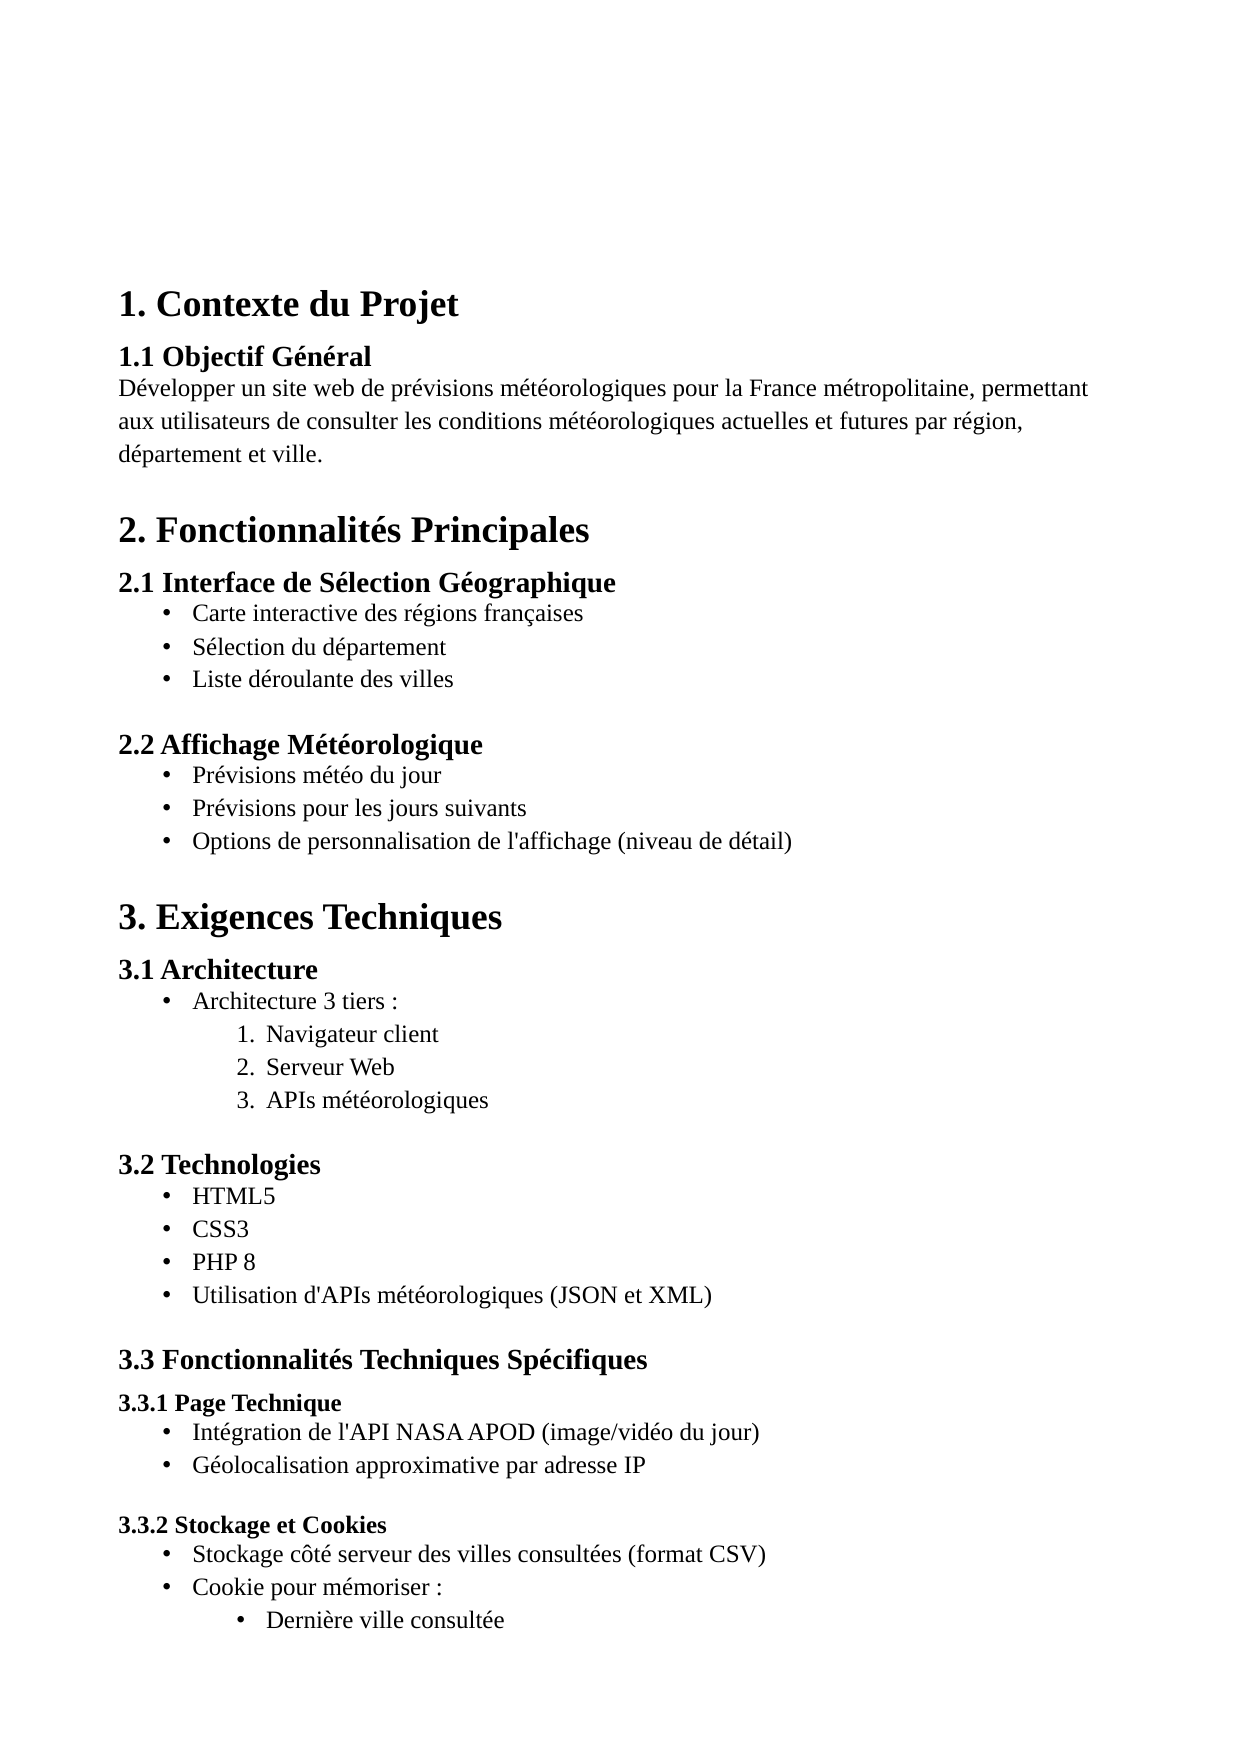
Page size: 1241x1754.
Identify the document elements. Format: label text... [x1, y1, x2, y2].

subtitle 3.3 Fonctionnalités Techniques Spécifiques [118, 1342, 1122, 1376]
list Liste déroulante des villes [162, 664, 1122, 693]
list Dernière ville consultée [236, 1605, 1122, 1633]
subtitle 1.1 Objectif Général [118, 339, 1122, 373]
list APIs météorologiques [236, 1085, 1122, 1114]
subtitle 1. Contexte du Projet [118, 282, 1122, 325]
list Carte interactive des régions françaises [162, 598, 1122, 627]
list Intégration de l'API NASA APOD (image/vidéo du jour) [162, 1417, 1122, 1446]
list Utilisation d'APIs météorologiques (JSON et XML) [162, 1280, 1122, 1309]
subtitle 3.2 Technologies [118, 1147, 1122, 1181]
list Prévisions météo du jour [162, 760, 1122, 789]
list Prévisions pour les jours suivants [162, 793, 1122, 822]
list Options de personnalisation de l'affichage (niveau de détail) [162, 826, 1122, 855]
list Architecture 3 tiers : [162, 986, 1122, 1015]
subtitle 2.1 Interface de Sélection Géographique [118, 565, 1122, 598]
list Serveur Web [236, 1052, 1122, 1081]
list Stockage côté serveur des villes consultées (format CSV) [162, 1539, 1122, 1567]
list Cookie pour mémoriser : [162, 1572, 1122, 1601]
subtitle 2.2 Affichage Météorologique [118, 727, 1122, 760]
subtitle 3. Exigences Techniques [118, 895, 1122, 938]
list HTML5 [162, 1181, 1122, 1209]
list CSS3 [162, 1214, 1122, 1243]
subtitle 3.3.2 Stockage et Cookies [118, 1510, 1122, 1539]
list Navigateur client [236, 1019, 1122, 1048]
list Géolocalisation approximative par adresse IP [162, 1450, 1122, 1479]
list Sélection du département [162, 632, 1122, 660]
subtitle 3.1 Architecture [118, 952, 1122, 986]
subtitle 3.3.1 Page Technique [118, 1388, 1122, 1417]
text Développer un site web de prévisions météorologiques pour la France métropolitaine, permettant aux utilisateurs de consulter les conditions météorologiques actuelles et futures par région, département et ville. [118, 373, 1122, 468]
subtitle 2. Fonctionnalités Principales [118, 507, 1122, 550]
list PHP 8 [162, 1247, 1122, 1276]
